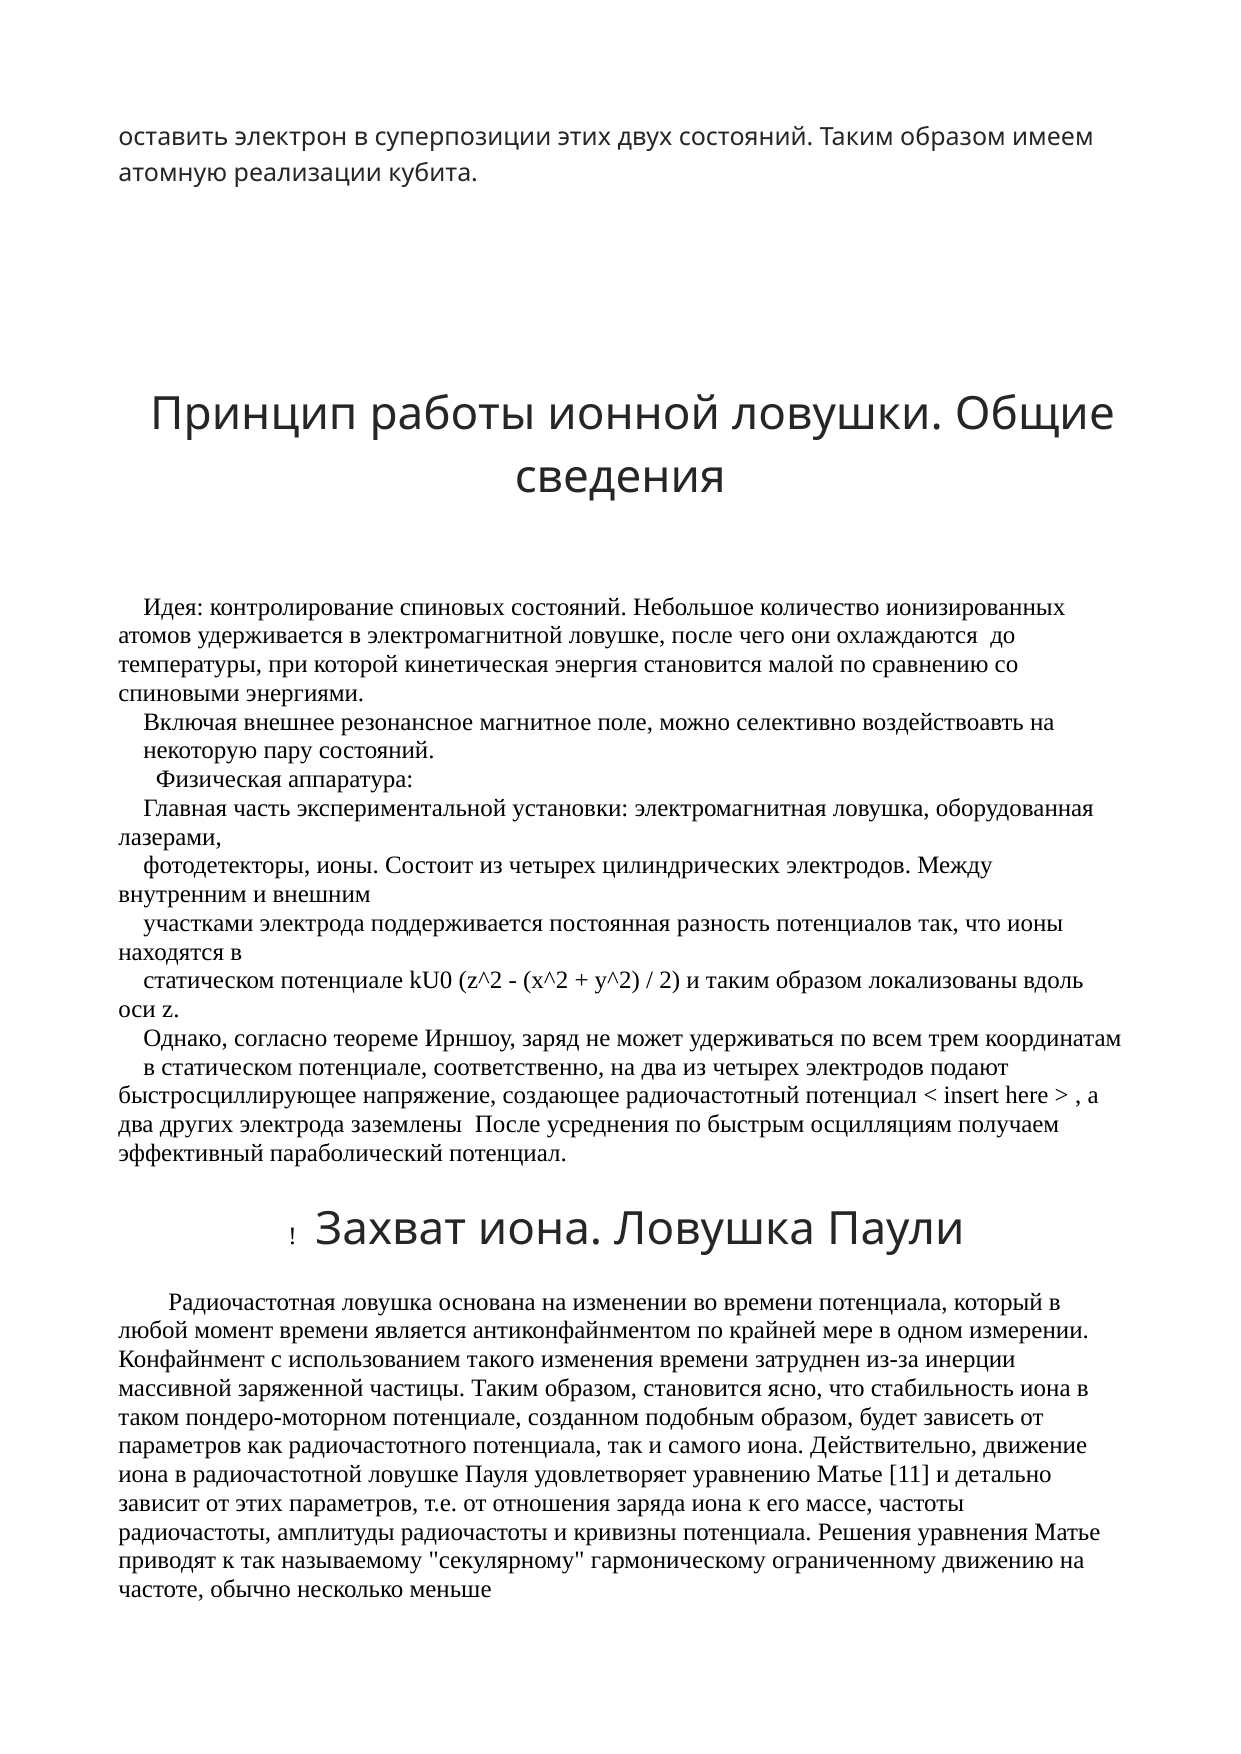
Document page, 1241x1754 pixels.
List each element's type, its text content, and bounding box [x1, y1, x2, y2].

text оставить электрон в суперпозиции этих двух состояний. Таким образом имеем атомную реализации кубита. [118, 118, 1122, 188]
text Однако, согласно теореме Ирншоу, заряд не может удерживаться по всем трем координатам [118, 1023, 1122, 1052]
text участками электрода поддерживается постоянная разность потенциалов так, что ионы находятся в [118, 908, 1122, 966]
text Принцип работы ионной ловушки. Общие сведения [118, 381, 1122, 506]
text в статическом потенциале, соответственно, на два из четырех электродов подают быстросциллирующее напряжение, создающее радиочастотный потенциал < insert here > , а два других электрода заземлены После усреднения по быстрым осцилляциям получаем эффективный параболический потенциал. [118, 1052, 1122, 1167]
text Физическая аппаратура: [118, 764, 1122, 793]
text фотодетекторы, ионы. Состоит из четырех цилиндрических электродов. Между внутренним и внешним [118, 851, 1122, 908]
text ! Захват иона. Ловушка Паули [118, 1196, 1122, 1258]
text Включая внешнее резонансное магнитное поле, можно селективно воздействоавть на [118, 707, 1122, 736]
text Идея: контролирование спиновых состояний. Небольшое количество ионизированных атомов удерживается в электромагнитной ловушке, после чего они охлаждаются до температуры, при которой кинетическая энергия становится малой по сравнению со спиновыми энергиями. [118, 592, 1122, 707]
text некоторую пару состояний. [118, 736, 1122, 764]
text Главная часть экспериментальной установки: электромагнитная ловушка, оборудованная лазерами, [118, 793, 1122, 851]
text статическом потенциале kU0 (z^2 - (x^2 + y^2) / 2) и таким образом локализованы вдоль оси z. [118, 966, 1122, 1023]
text Радиочастотная ловушка основана на изменении во времени потенциала, который в любой момент времени является антиконфайнментом по крайней мере в одном измерении. Конфайнмент с использованием такого изменения времени затруднен из-за инерции массивной заряженной частицы. Таким образом, становится ясно, что стабильность иона в таком пондеро-моторном потенциале, созданном подобным образом, будет зависеть от параметров как радиочастотного потенциала, так и самого иона. Действительно, движение иона в радиочастотной ловушке Пауля удовлетворяет уравнению Матье [11] и детально зависит от этих параметров, т.е. от отношения заряда иона к его массе, частоты радиочастоты, амплитуды радиочастоты и кривизны потенциала. Решения уравнения Матье приводят к так называемому "секулярному" гармоническому ограниченному движению на частоте, обычно несколько меньше [118, 1287, 1122, 1603]
